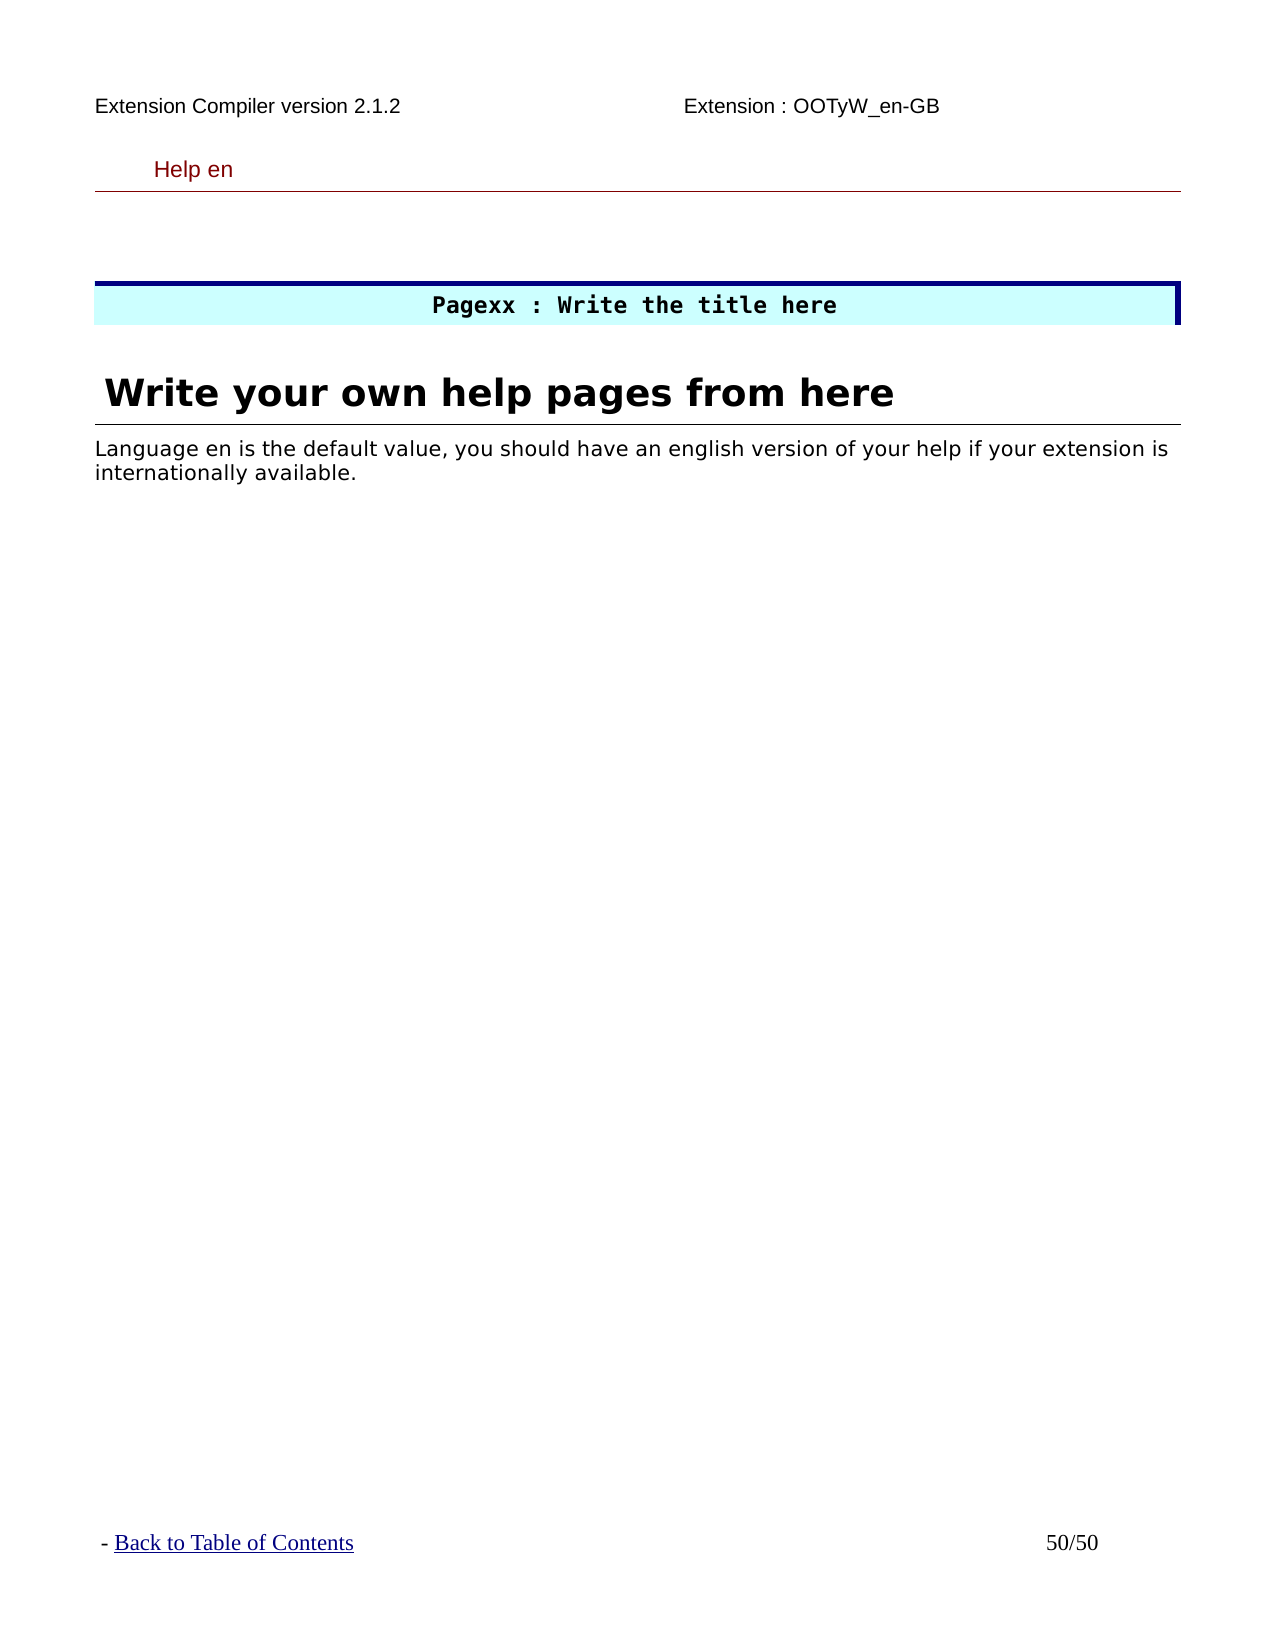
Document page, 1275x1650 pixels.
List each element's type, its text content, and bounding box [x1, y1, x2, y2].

text Help en [94, 147, 1181, 192]
text Language en is the default value, you should have an english version of your help if your extension is internationally available. [94, 437, 1181, 486]
text Pagexx : Write the title here [94, 282, 1175, 325]
text Write your own help pages from here [94, 361, 1181, 424]
